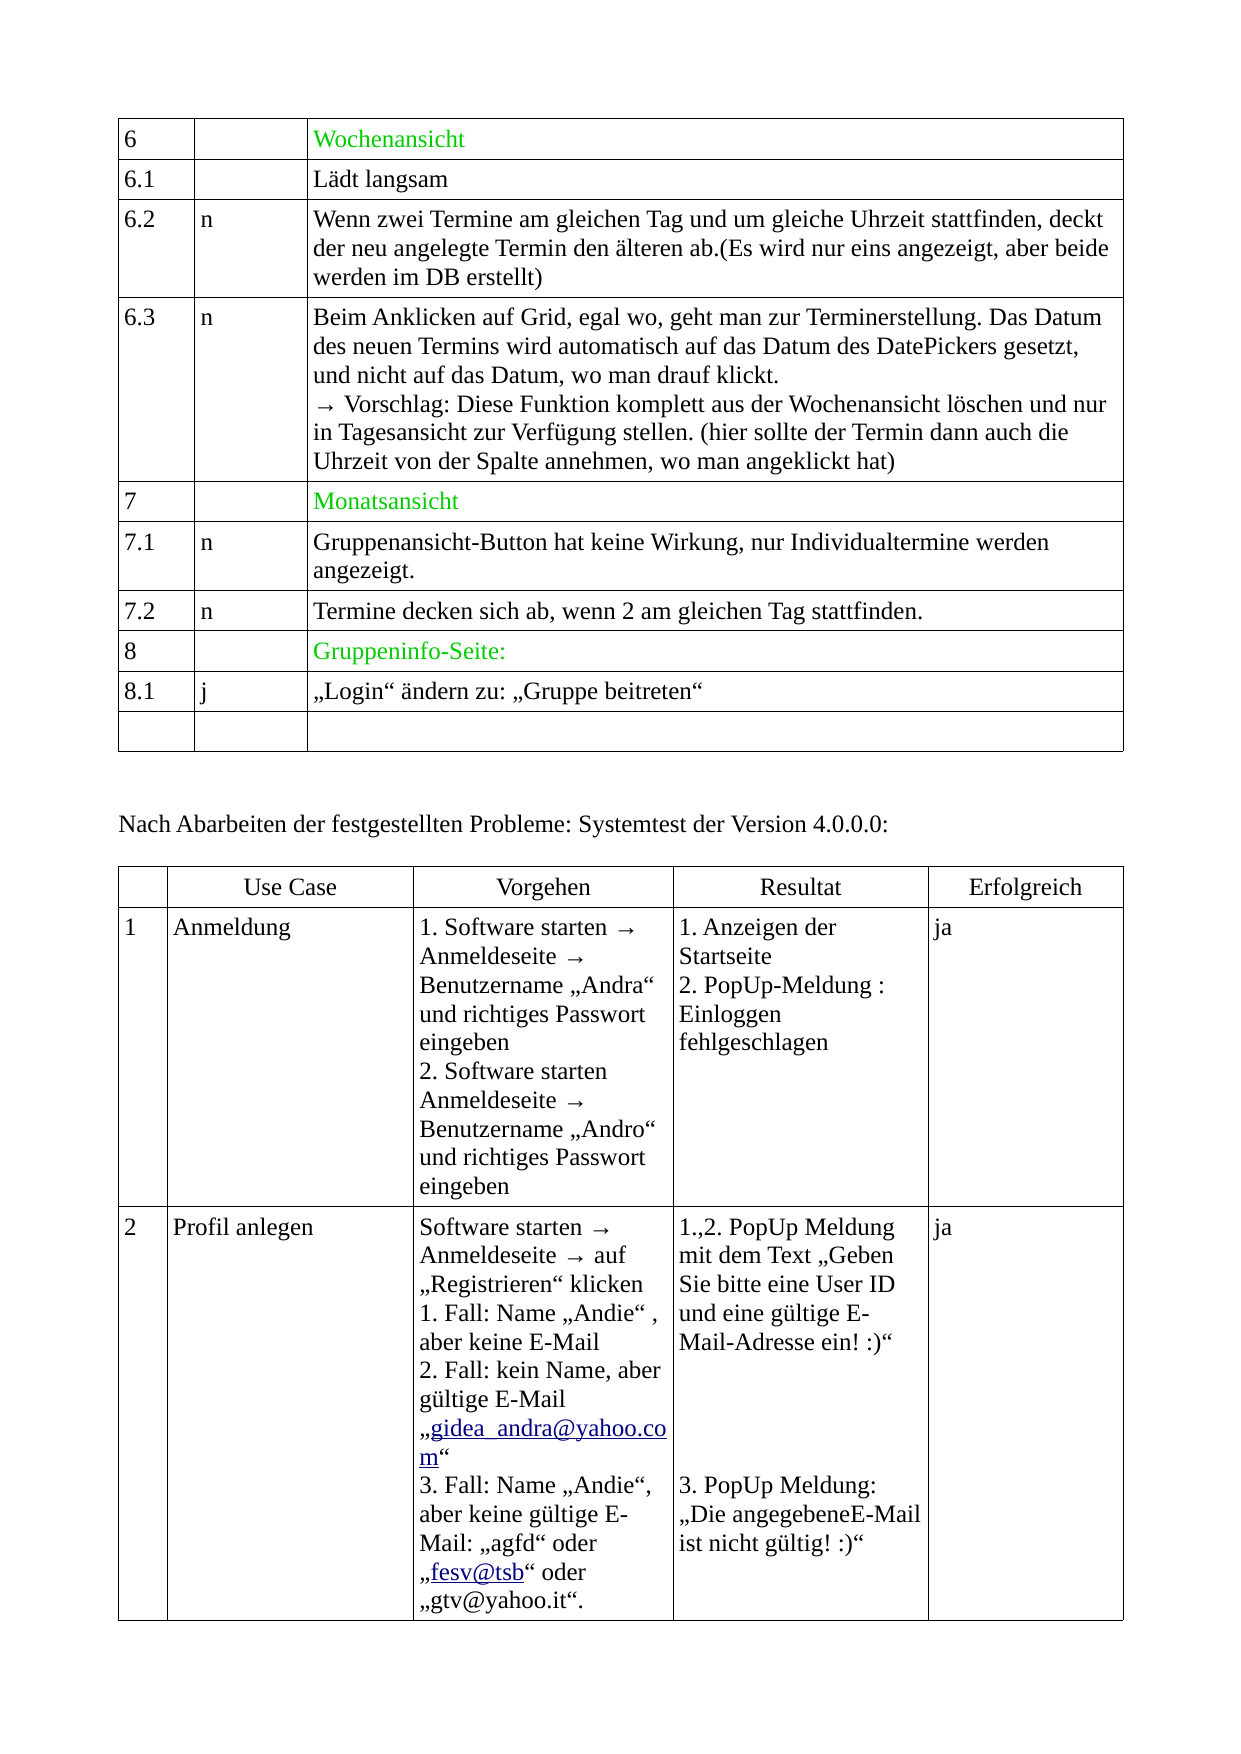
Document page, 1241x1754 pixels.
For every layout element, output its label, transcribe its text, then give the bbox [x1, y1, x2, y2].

table_cell 7.2 [119, 591, 194, 630]
table_cell n [195, 591, 307, 630]
table_cell Anmeldung [168, 908, 413, 1206]
table_cell n [195, 200, 307, 297]
table_header Resultat [674, 867, 928, 907]
table_cell Gruppeninfo-Seite: [308, 631, 1123, 671]
table_cell 8 [119, 631, 194, 671]
table_cell 6.3 [119, 298, 194, 481]
table_cell Software starten → Anmeldeseite → auf „Registrieren“ klicken 1. Fall: Name „Andie“ , aber keine E-Mail 2. Fall: kein Name, aber gültige E-Mail „gidea_andra@yahoo.com“ 3. Fall: Name „Andie“, aber keine gültige E-Mail: „agfd“ oder „fesv@tsb“ oder „gtv@yahoo.it“. [414, 1207, 673, 1620]
table_cell Beim Anklicken auf Grid, egal wo, geht man zur Terminerstellung. Das Datum des neuen Termins wird automatisch auf das Datum des DatePickers gesetzt, und nicht auf das Datum, wo man drauf klickt. → Vorschlag: Diese Funktion komplett aus der Wochenansicht löschen und nur in Tagesansicht zur Verfügung stellen. (hier sollte der Termin dann auch die Uhrzeit von der Spalte annehmen, wo man angeklickt hat) [308, 298, 1123, 481]
table_cell 1. Anzeigen der Startseite 2. PopUp-Meldung : Einloggen fehlgeschlagen [674, 908, 928, 1206]
table_cell [195, 712, 307, 751]
table_cell Termine decken sich ab, wenn 2 am gleichen Tag stattfinden. [308, 591, 1123, 630]
table_cell 6 [119, 119, 194, 158]
table_cell „Login“ ändern zu: „Gruppe beitreten“ [308, 672, 1123, 711]
table_cell Profil anlegen [168, 1207, 413, 1620]
table_cell [119, 712, 194, 751]
table_cell n [195, 298, 307, 481]
table_cell Lädt langsam [308, 160, 1123, 199]
table_header [119, 867, 167, 907]
table_cell 2 [119, 1207, 167, 1620]
table_cell 1.,2. PopUp Meldung mit dem Text „Geben Sie bitte eine User ID und eine gültige E-Mail-Adresse ein! :)“ 3. PopUp Meldung: „Die angegebeneE-Mail ist nicht gültig! :)“ [674, 1207, 928, 1620]
table_cell ja [929, 908, 1123, 1206]
table_cell Monatsansicht [308, 482, 1123, 521]
table_cell Wenn zwei Termine am gleichen Tag und um gleiche Uhrzeit stattfinden, deckt der neu angelegte Termin den älteren ab.(Es wird nur eins angezeigt, aber beide werden im DB erstellt) [308, 200, 1123, 297]
table_cell 6.1 [119, 160, 194, 199]
table_cell 1 [119, 908, 167, 1206]
table_cell [195, 631, 307, 671]
table_cell 8.1 [119, 672, 194, 711]
table_cell [308, 712, 1123, 751]
table_cell j [195, 672, 307, 711]
table_cell 1. Software starten → Anmeldeseite → Benutzername „Andra“ und richtiges Passwort eingeben 2. Software starten Anmeldeseite → Benutzername „Andro“ und richtiges Passwort eingeben [414, 908, 673, 1206]
table_cell 7.1 [119, 522, 194, 590]
table_cell n [195, 522, 307, 590]
table_cell Wochenansicht [308, 119, 1123, 158]
table_cell ja [929, 1207, 1123, 1620]
table_header Erfolgreich [929, 867, 1123, 907]
text Nach Abarbeiten der festgestellten Probleme: Systemtest der Version 4.0.0.0: [118, 809, 1122, 838]
table_cell [195, 482, 307, 521]
table_cell [195, 119, 307, 158]
table_header Use Case [168, 867, 413, 907]
table_cell 6.2 [119, 200, 194, 297]
table_header Vorgehen [414, 867, 673, 907]
table_cell [195, 160, 307, 199]
table_cell 7 [119, 482, 194, 521]
table_cell Gruppenansicht-Button hat keine Wirkung, nur Individualtermine werden angezeigt. [308, 522, 1123, 590]
